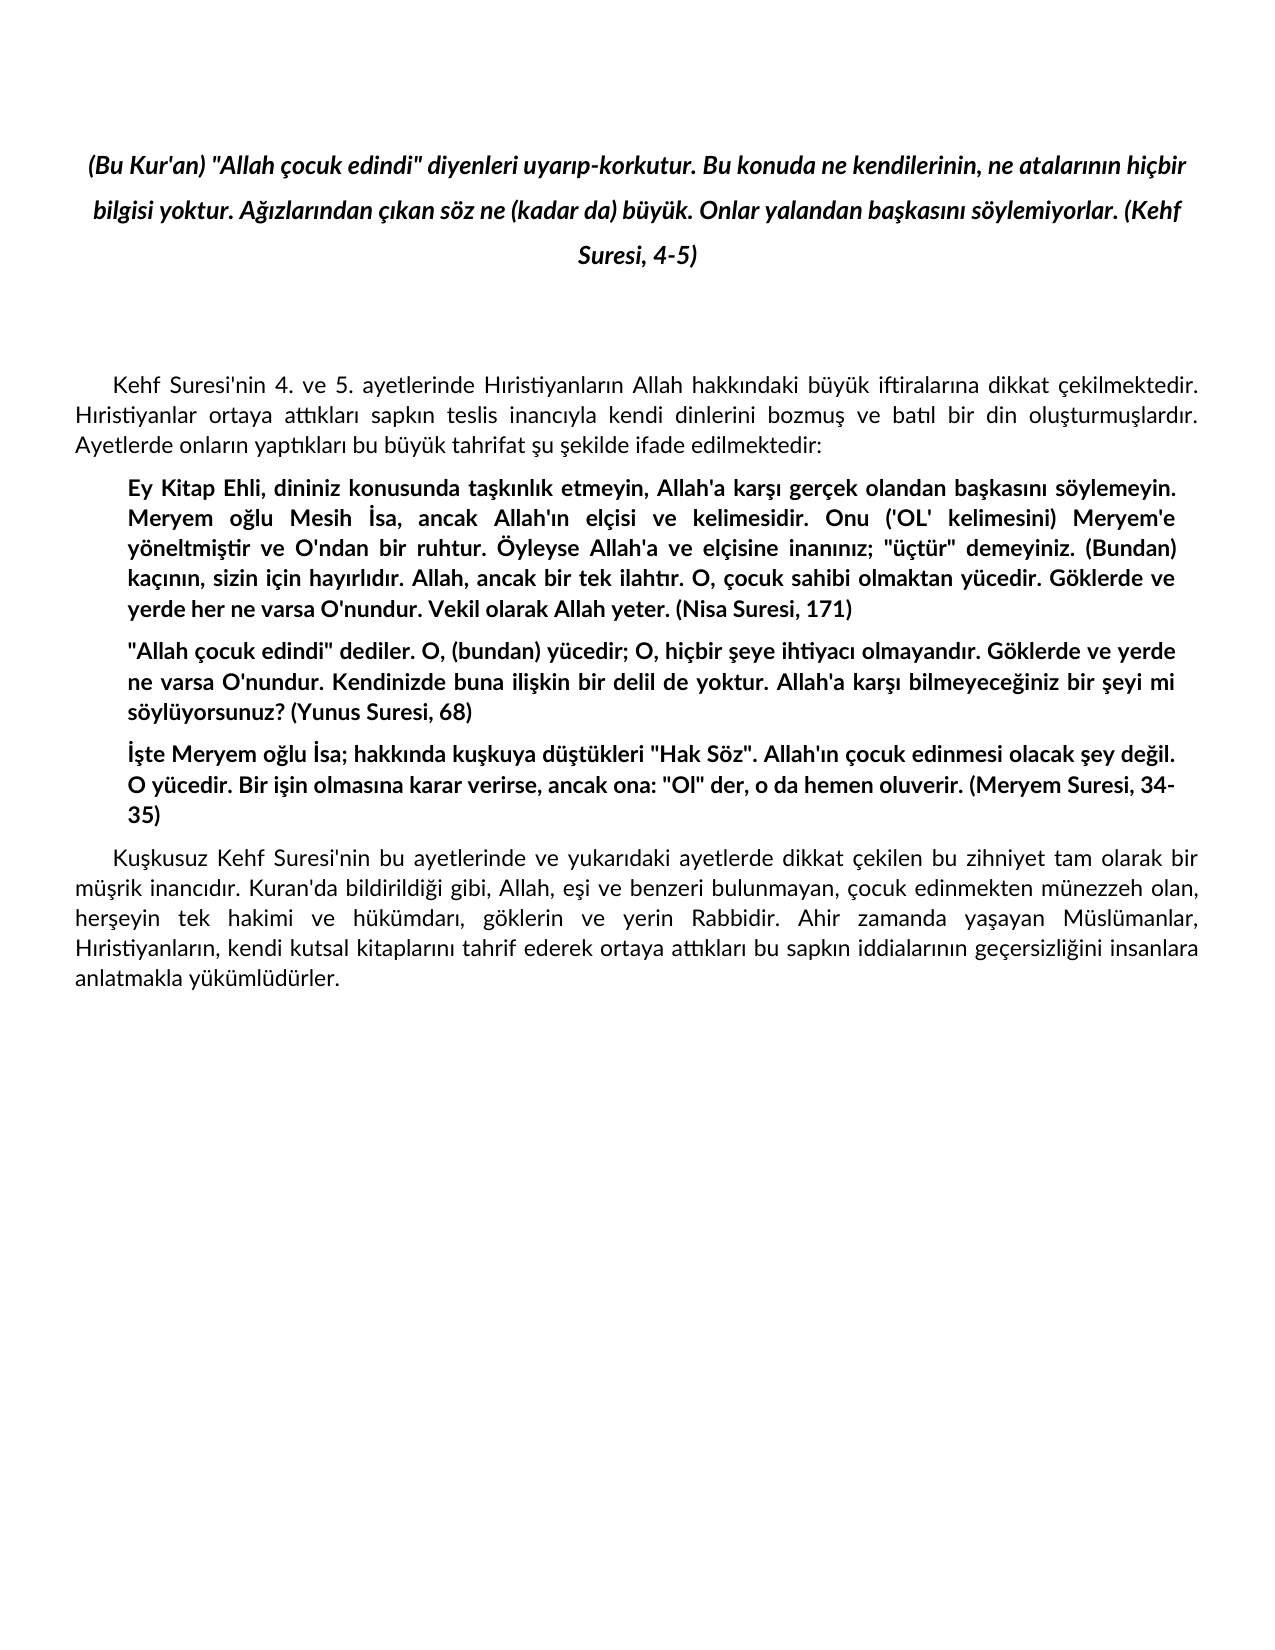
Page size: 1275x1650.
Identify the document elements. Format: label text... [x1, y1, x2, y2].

text Kehf Suresi'nin 4. ve 5. ayetlerinde Hıristiyanların Allah hakkındaki büyük iftiralarına dikkat çekilmektedir. Hıristiyanlar ortaya attıkları sapkın teslis inancıyla kendi dinlerini bozmuş ve batıl bir din oluşturmuşlardır. Ayetlerde onların yaptıkları bu büyük tahrifat şu şekilde ifade edilmektedir: [75, 370, 1200, 458]
text Ey Kitap Ehli, dininiz konusunda taşkınlık etmeyin, Allah'a karşı gerçek olandan başkasını söylemeyin. Meryem oğlu Mesih İsa, ancak Allah'ın elçisi ve kelimesidir. Onu ('OL' kelimesini) Meryem'e yöneltmiştir ve O'ndan bir ruhtur. Öyleyse Allah'a ve elçisine inanınız; "üçtür" demeyiniz. (Bundan) kaçının, sizin için hayırlıdır. Allah, ancak bir tek ilahtır. O, çocuk sahibi olmaktan yücedir. Göklerde ve yerde her ne varsa O'nundur. Vekil olarak Allah yeter. (Nisa Suresi, 171) [127, 473, 1177, 622]
text (Bu Kur'an) "Allah çocuk edindi" diyenleri uyarıp-korkutur. Bu konuda ne kendilerinin, ne atalarının hiçbir bilgisi yoktur. Ağızlarından çıkan söz ne (kadar da) büyük. Onlar yalandan başkasını söylemiyorlar. (Kehf Suresi, 4-5) [75, 150, 1200, 270]
text "Allah çocuk edindi" dediler. O, (bundan) yücedir; O, hiçbir şeye ihtiyacı olmayandır. Göklerde ve yerde ne varsa O'nundur. Kendinizde buna ilişkin bir delil de yoktur. Allah'a karşı bilmeyeceğiniz bir şeyi mi söylüyorsunuz? (Yunus Suresi, 68) [127, 637, 1177, 725]
text İşte Meryem oğlu İsa; hakkında kuşkuya düştükleri "Hak Söz". Allah'ın çocuk edinmesi olacak şey değil. O yücedir. Bir işin olmasına karar verirse, ancak ona: "Ol" der, o da hemen oluverir. (Meryem Suresi, 34-35) [127, 740, 1177, 828]
text Kuşkusuz Kehf Suresi'nin bu ayetlerinde ve yukarıdaki ayetlerde dikkat çekilen bu zihniyet tam olarak bir müşrik inancıdır. Kuran'da bildirildiği gibi, Allah, eşi ve benzeri bulunmayan, çocuk edinmekten münezzeh olan, herşeyin tek hakimi ve hükümdarı, göklerin ve yerin Rabbidir. Ahir zamanda yaşayan Müslümanlar, Hıristiyanların, kendi kutsal kitaplarını tahrif ederek ortaya attıkları bu sapkın iddialarının geçersizliğini insanlara anlatmakla yükümlüdürler. [75, 843, 1200, 992]
